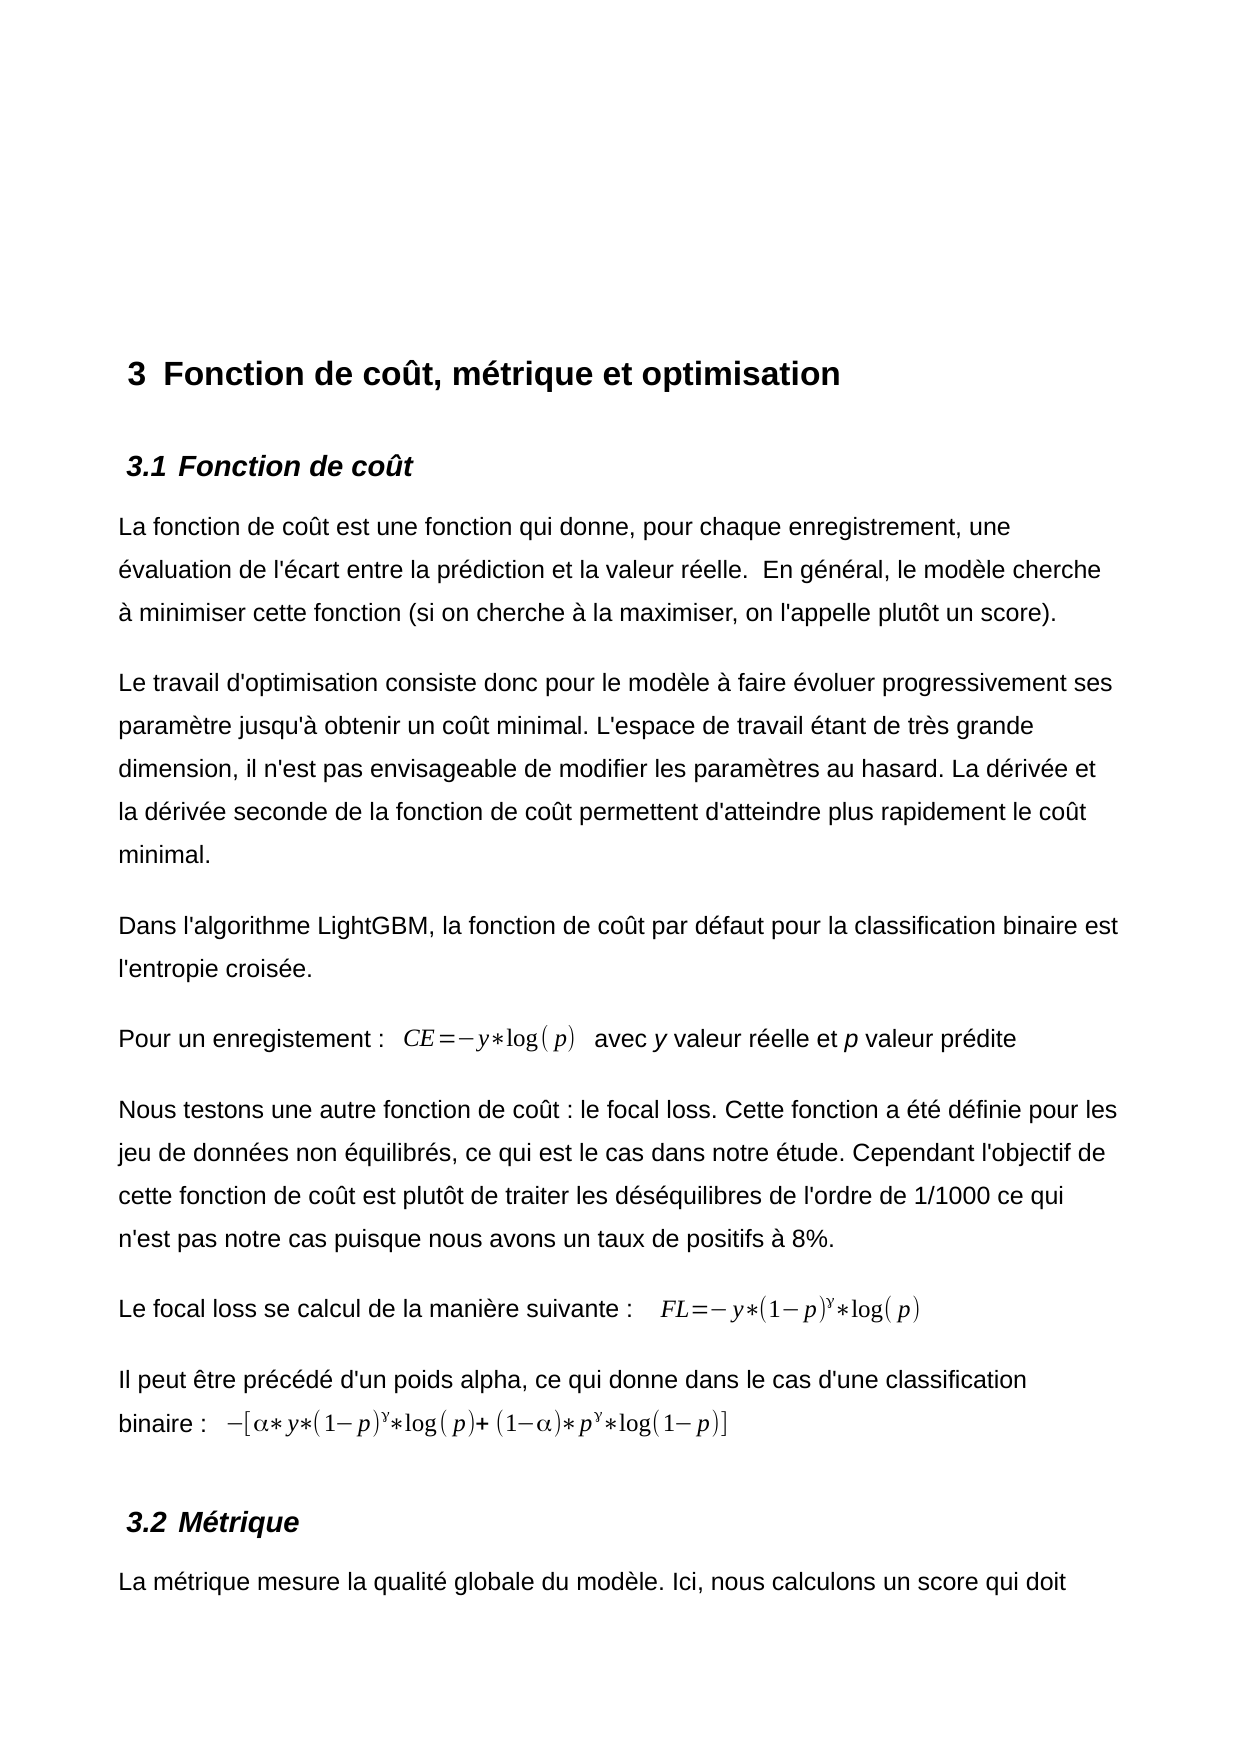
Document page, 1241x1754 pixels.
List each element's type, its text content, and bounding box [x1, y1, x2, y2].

text La métrique mesure la qualité globale du modèle. Ici, nous calculons un score qui doit [118, 1567, 1122, 1596]
subtitle Fonction de coût, métrique et optimisation [118, 353, 1122, 392]
text Dans l'algorithme LightGBM, la fonction de coût par défaut pour la classification binaire est l'entropie croisée. [118, 911, 1122, 982]
text Nous testons une autre fonction de coût : le focal loss. Cette fonction a été définie pour les jeu de données non équilibrés, ce qui est le cas dans notre étude. Cependant l'objectif de cette fonction de coût est plutôt de traiter les déséquilibres de l'ordre de 1/1000 ce qui n'est pas notre cas puisque nous avons un taux de positifs à 8%. [118, 1095, 1122, 1253]
text Le travail d'optimisation consiste donc pour le modèle à faire évoluer progressivement ses paramètre jusqu'à obtenir un coût minimal. L'espace de travail étant de très grande dimension, il n'est pas envisageable de modifier les paramètres au hasard. La dérivée et la dérivée seconde de la fonction de coût permettent d'atteindre plus rapidement le coût minimal. [118, 668, 1122, 869]
text La fonction de coût est une fonction qui donne, pour chaque enregistrement, une évaluation de l'écart entre la prédiction et la valeur réelle. En général, le modèle cherche à minimiser cette fonction (si on cherche à la maximiser, on l'appelle plutôt un score). [118, 512, 1122, 627]
subtitle Fonction de coût [118, 449, 1122, 482]
text Il peut être précédé d'un poids alpha, ce qui donne dans le cas d'une classification binaire : [118, 1365, 1122, 1438]
text Le focal loss se calcul de la manière suivante : [118, 1294, 1122, 1324]
subtitle Métrique [118, 1504, 1122, 1538]
text Pour un enregistement :avec y valeur réelle et p valeur prédite [118, 1024, 1122, 1053]
